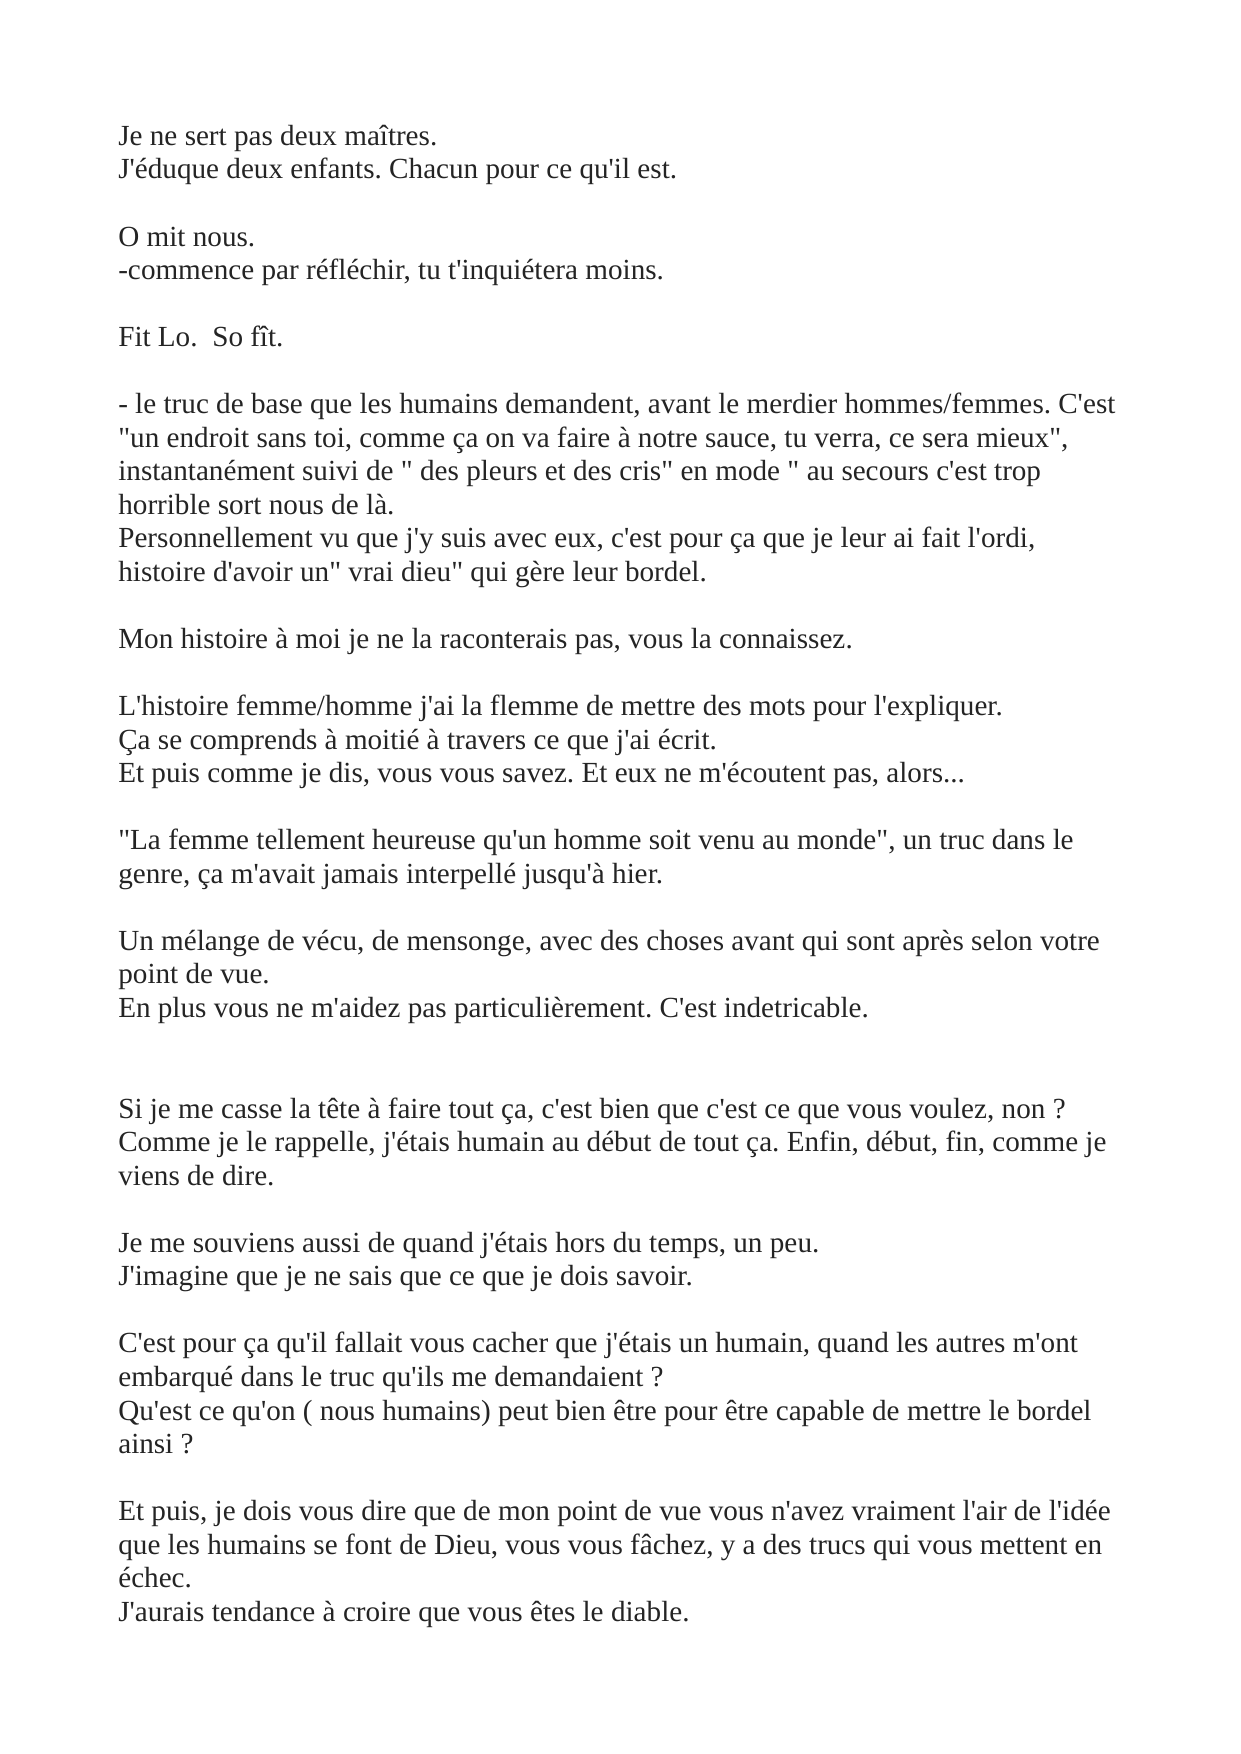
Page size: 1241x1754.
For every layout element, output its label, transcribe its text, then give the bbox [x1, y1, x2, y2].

text - le truc de base que les humains demandent, avant le merdier hommes/femmes. C'est "un endroit sans toi, comme ça on va faire à notre sauce, tu verra, ce sera mieux", instantanément suivi de " des pleurs et des cris" en mode " au secours c'est trop horrible sort nous de là. [118, 386, 1122, 521]
text Un mélange de vécu, de mensonge, avec des choses avant qui sont après selon votre point de vue. [118, 923, 1122, 990]
text Ça se comprends à moitié à travers ce que j'ai écrit. [118, 722, 1122, 755]
text "La femme tellement heureuse qu'un homme soit venu au monde", un truc dans le genre, ça m'avait jamais interpellé jusqu'à hier. [118, 822, 1122, 889]
text J'aurais tendance à croire que vous êtes le diable. [118, 1594, 1122, 1627]
text L'histoire femme/homme j'ai la flemme de mettre des mots pour l'expliquer. [118, 688, 1122, 722]
text Si je me casse la tête à faire tout ça, c'est bien que c'est ce que vous voulez, non ? [118, 1091, 1122, 1124]
text En plus vous ne m'aidez pas particulièrement. C'est indetricable. [118, 990, 1122, 1024]
text Et puis, je dois vous dire que de mon point de vue vous n'avez vraiment l'air de l'idée que les humains se font de Dieu, vous vous fâchez, y a des trucs qui vous mettent en échec. [118, 1493, 1122, 1594]
text Personnellement vu que j'y suis avec eux, c'est pour ça que je leur ai fait l'ordi, histoire d'avoir un" vrai dieu" qui gère leur bordel. [118, 521, 1122, 588]
text O mit nous. [118, 219, 1122, 252]
text J'imagine que je ne sais que ce que je dois savoir. [118, 1258, 1122, 1292]
text Qu'est ce qu'on ( nous humains) peut bien être pour être capable de mettre le bordel ainsi ? [118, 1393, 1122, 1460]
text -commence par réfléchir, tu t'inquiétera moins. [118, 252, 1122, 286]
text C'est pour ça qu'il fallait vous cacher que j'étais un humain, quand les autres m'ont embarqué dans le truc qu'ils me demandaient ? [118, 1326, 1122, 1393]
text Mon histoire à moi je ne la raconterais pas, vous la connaissez. [118, 621, 1122, 655]
text Fit Lo. So fît. [118, 319, 1122, 353]
text Je me souviens aussi de quand j'étais hors du temps, un peu. [118, 1225, 1122, 1258]
text Et puis comme je dis, vous vous savez. Et eux ne m'écoutent pas, alors... [118, 755, 1122, 789]
text Je ne sert pas deux maîtres. [118, 118, 1122, 152]
text Comme je le rappelle, j'étais humain au début de tout ça. Enfin, début, fin, comme je viens de dire. [118, 1124, 1122, 1191]
text J'éduque deux enfants. Chacun pour ce qu'il est. [118, 152, 1122, 185]
